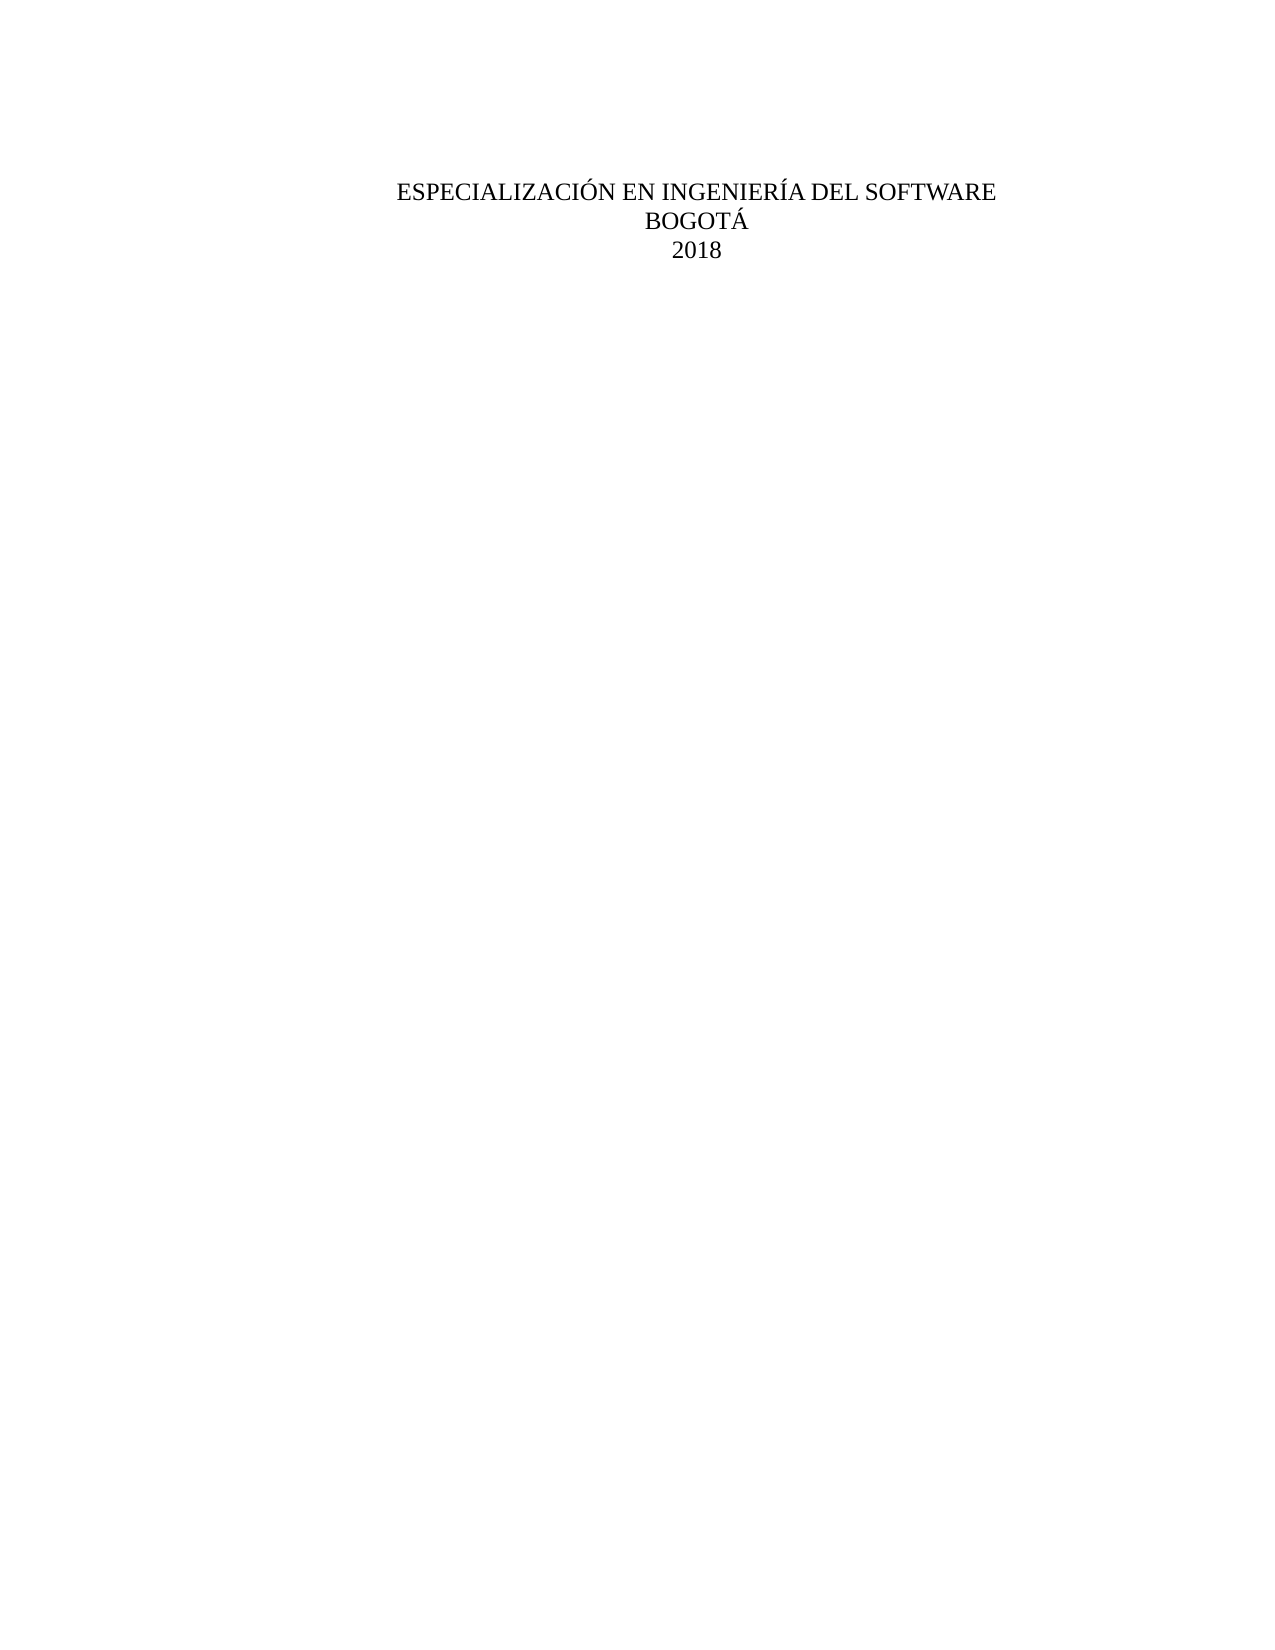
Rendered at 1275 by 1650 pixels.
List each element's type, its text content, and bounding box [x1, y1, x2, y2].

text BOGOTÁ [236, 206, 1157, 235]
text 2018 [236, 235, 1157, 263]
text ESPECIALIZACIÓN EN INGENIERÍA DEL SOFTWARE [236, 177, 1157, 206]
